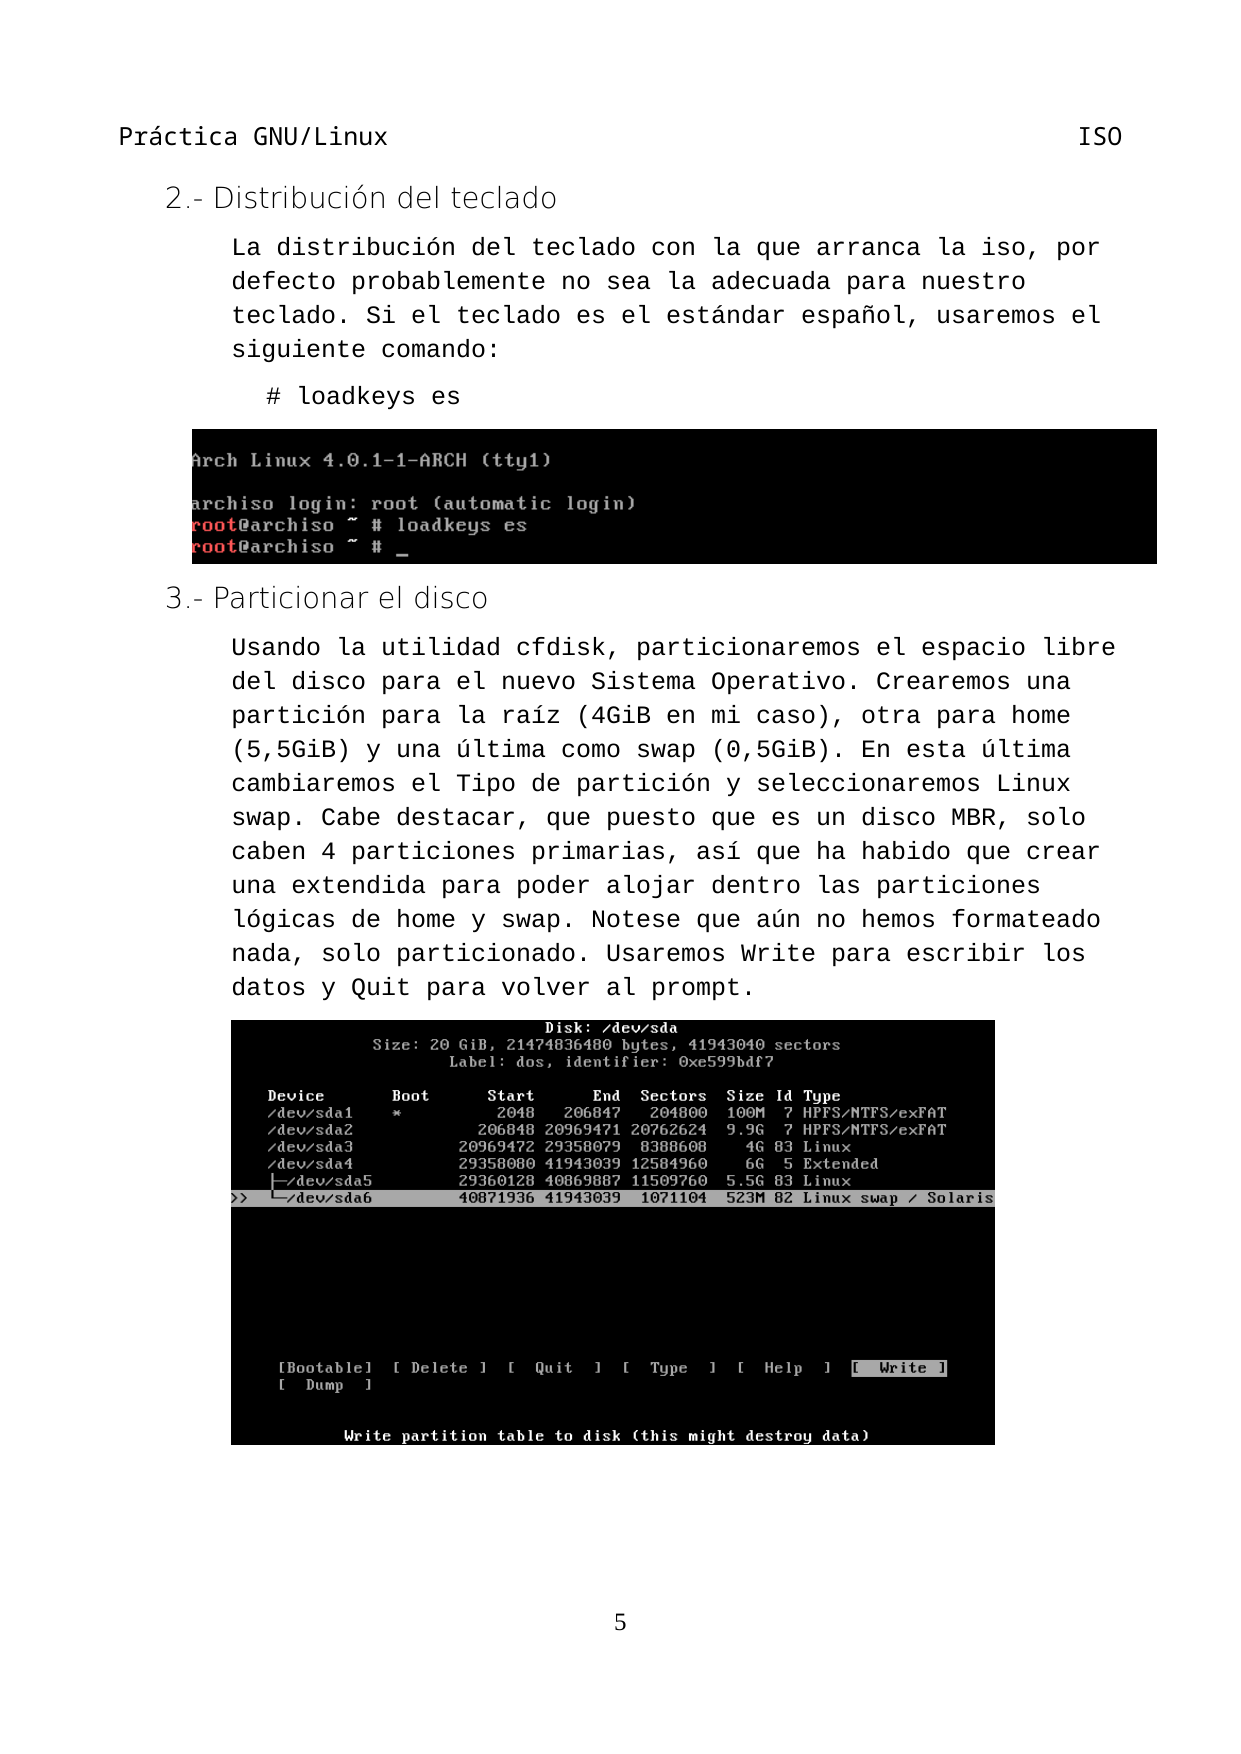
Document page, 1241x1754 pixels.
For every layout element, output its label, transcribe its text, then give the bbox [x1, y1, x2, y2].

text La distribución del teclado con la que arranca la iso, por defecto probablemente no sea la adecuada para nuestro teclado. Si el teclado es el estándar español, usaremos el siguiente comando: [231, 235, 1122, 365]
picture [192, 429, 1157, 564]
list Particionar el disco [156, 581, 1122, 615]
text # loadkeys es [266, 383, 1122, 412]
list Distribución del teclado [156, 182, 1122, 216]
picture [231, 1020, 995, 1445]
text Usando la utilidad cfdisk, particionaremos el espacio libre del disco para el nuevo Sistema Operativo. Crearemos una partición para la raíz (4GiB en mi caso), otra para home (5,5GiB) y una última como swap (0,5GiB). En esta última cambiaremos el Tipo de partición y seleccionaremos Linux swap. Cabe destacar, que puesto que es un disco MBR, solo caben 4 particiones primarias, así que ha habido que crear una extendida para poder alojar dentro las particiones lógicas de home y swap. Notese que aún no hemos formateado nada, solo particionado. Usaremos Write para escribir los datos y Quit para volver al prompt. [231, 634, 1122, 1002]
